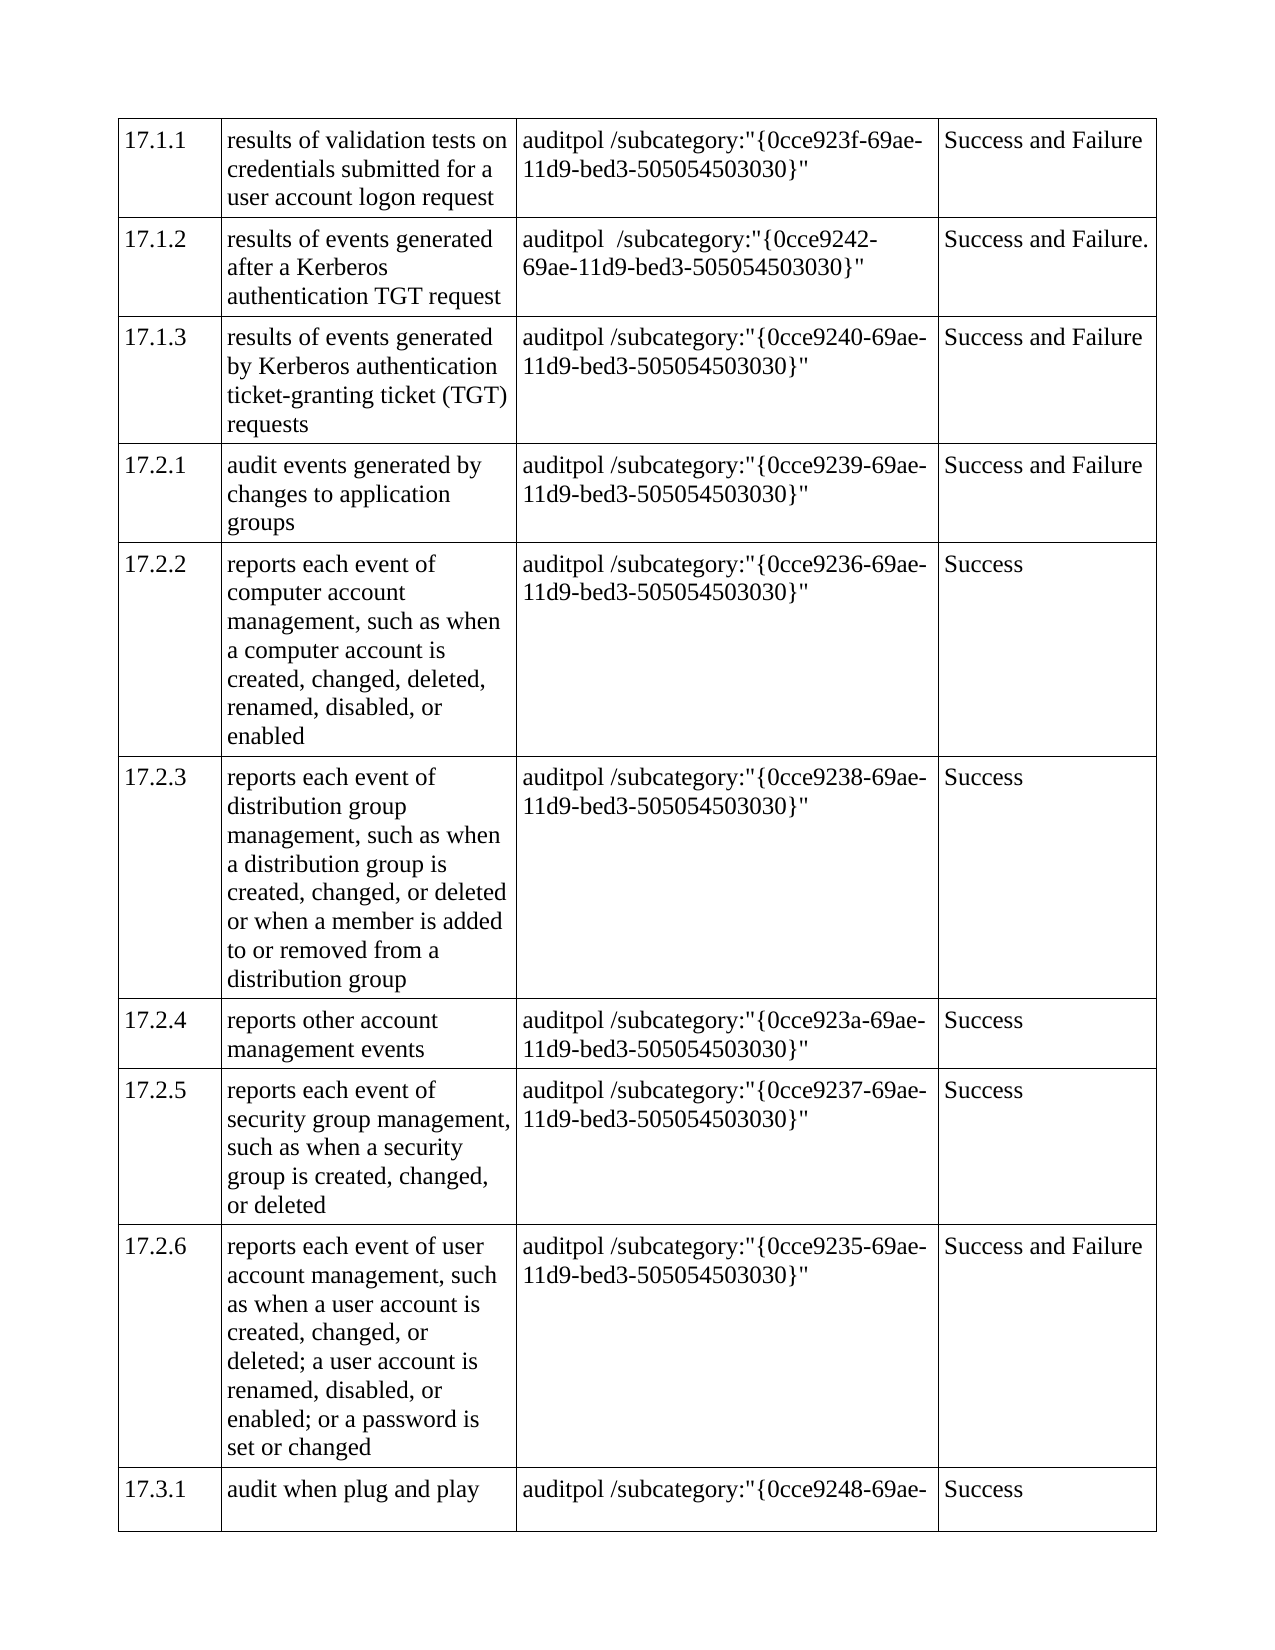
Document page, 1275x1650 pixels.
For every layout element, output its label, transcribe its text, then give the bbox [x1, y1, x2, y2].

table_cell 17.1.3 [119, 317, 221, 443]
table_cell reports each event of security group management, such as when a security group is created, changed, or deleted [222, 1069, 516, 1224]
table_cell Success and Failure. [939, 218, 1156, 316]
table_cell Success and Failure [939, 444, 1156, 542]
table_cell Success and Failure [939, 119, 1156, 217]
table_cell Success and Failure [939, 317, 1156, 443]
table_cell Success [939, 543, 1156, 756]
table_cell auditpol /subcategory:"{0cce923a-69ae-11d9-bed3-505054503030}" [517, 999, 938, 1068]
table_cell reports each event of user account management, such as when a user account is created, changed, or deleted; a user account is renamed, disabled, or enabled; or a password is set or changed [222, 1225, 516, 1467]
table_cell 17.2.5 [119, 1069, 221, 1224]
table_cell auditpol /subcategory:"{0cce9239-69ae-11d9-bed3-505054503030}" [517, 444, 938, 542]
table_cell Success [939, 1468, 1156, 1531]
table_cell 17.2.4 [119, 999, 221, 1068]
table_cell 17.1.1 [119, 119, 221, 217]
table_cell Success [939, 1069, 1156, 1224]
table_cell auditpol /subcategory:"{0cce923f-69ae-11d9-bed3-505054503030}" [517, 119, 938, 217]
table_cell reports each event of distribution group management, such as when a distribution group is created, changed, or deleted or when a member is added to or removed from a distribution group [222, 757, 516, 998]
table_cell results of validation tests on credentials submitted for a user account logon request [222, 119, 516, 217]
table_cell 17.3.1 [119, 1468, 221, 1531]
table_cell results of events generated after a Kerberos authentication TGT request [222, 218, 516, 316]
table_cell auditpol /subcategory:"{0cce9240-69ae-11d9-bed3-505054503030}" [517, 317, 938, 443]
table_cell Success [939, 999, 1156, 1068]
table_cell auditpol /subcategory:"{0cce9248-69ae- [517, 1468, 938, 1531]
table_cell 17.2.6 [119, 1225, 221, 1467]
table_cell reports other account management events [222, 999, 516, 1068]
table_cell reports each event of computer account management, such as when a computer account is created, changed, deleted, renamed, disabled, or enabled [222, 543, 516, 756]
table_cell auditpol /subcategory:"{0cce9238-69ae-11d9-bed3-505054503030}" [517, 757, 938, 998]
table_cell results of events generated by Kerberos authentication ticket-granting ticket (TGT) requests [222, 317, 516, 443]
table_cell 17.2.2 [119, 543, 221, 756]
table_cell Success [939, 757, 1156, 998]
table_cell Success and Failure [939, 1225, 1156, 1467]
table_cell auditpol /subcategory:"{0cce9235-69ae-11d9-bed3-505054503030}" [517, 1225, 938, 1467]
table_cell auditpol /subcategory:"{0cce9242-69ae-11d9-bed3-505054503030}" [517, 218, 938, 316]
table_cell 17.1.2 [119, 218, 221, 316]
table_cell 17.2.1 [119, 444, 221, 542]
table_cell 17.2.3 [119, 757, 221, 998]
table_cell auditpol /subcategory:"{0cce9237-69ae-11d9-bed3-505054503030}" [517, 1069, 938, 1224]
table_cell auditpol /subcategory:"{0cce9236-69ae-11d9-bed3-505054503030}" [517, 543, 938, 756]
table_cell audit when plug and play [222, 1468, 516, 1531]
table_cell audit events generated by changes to application groups [222, 444, 516, 542]
